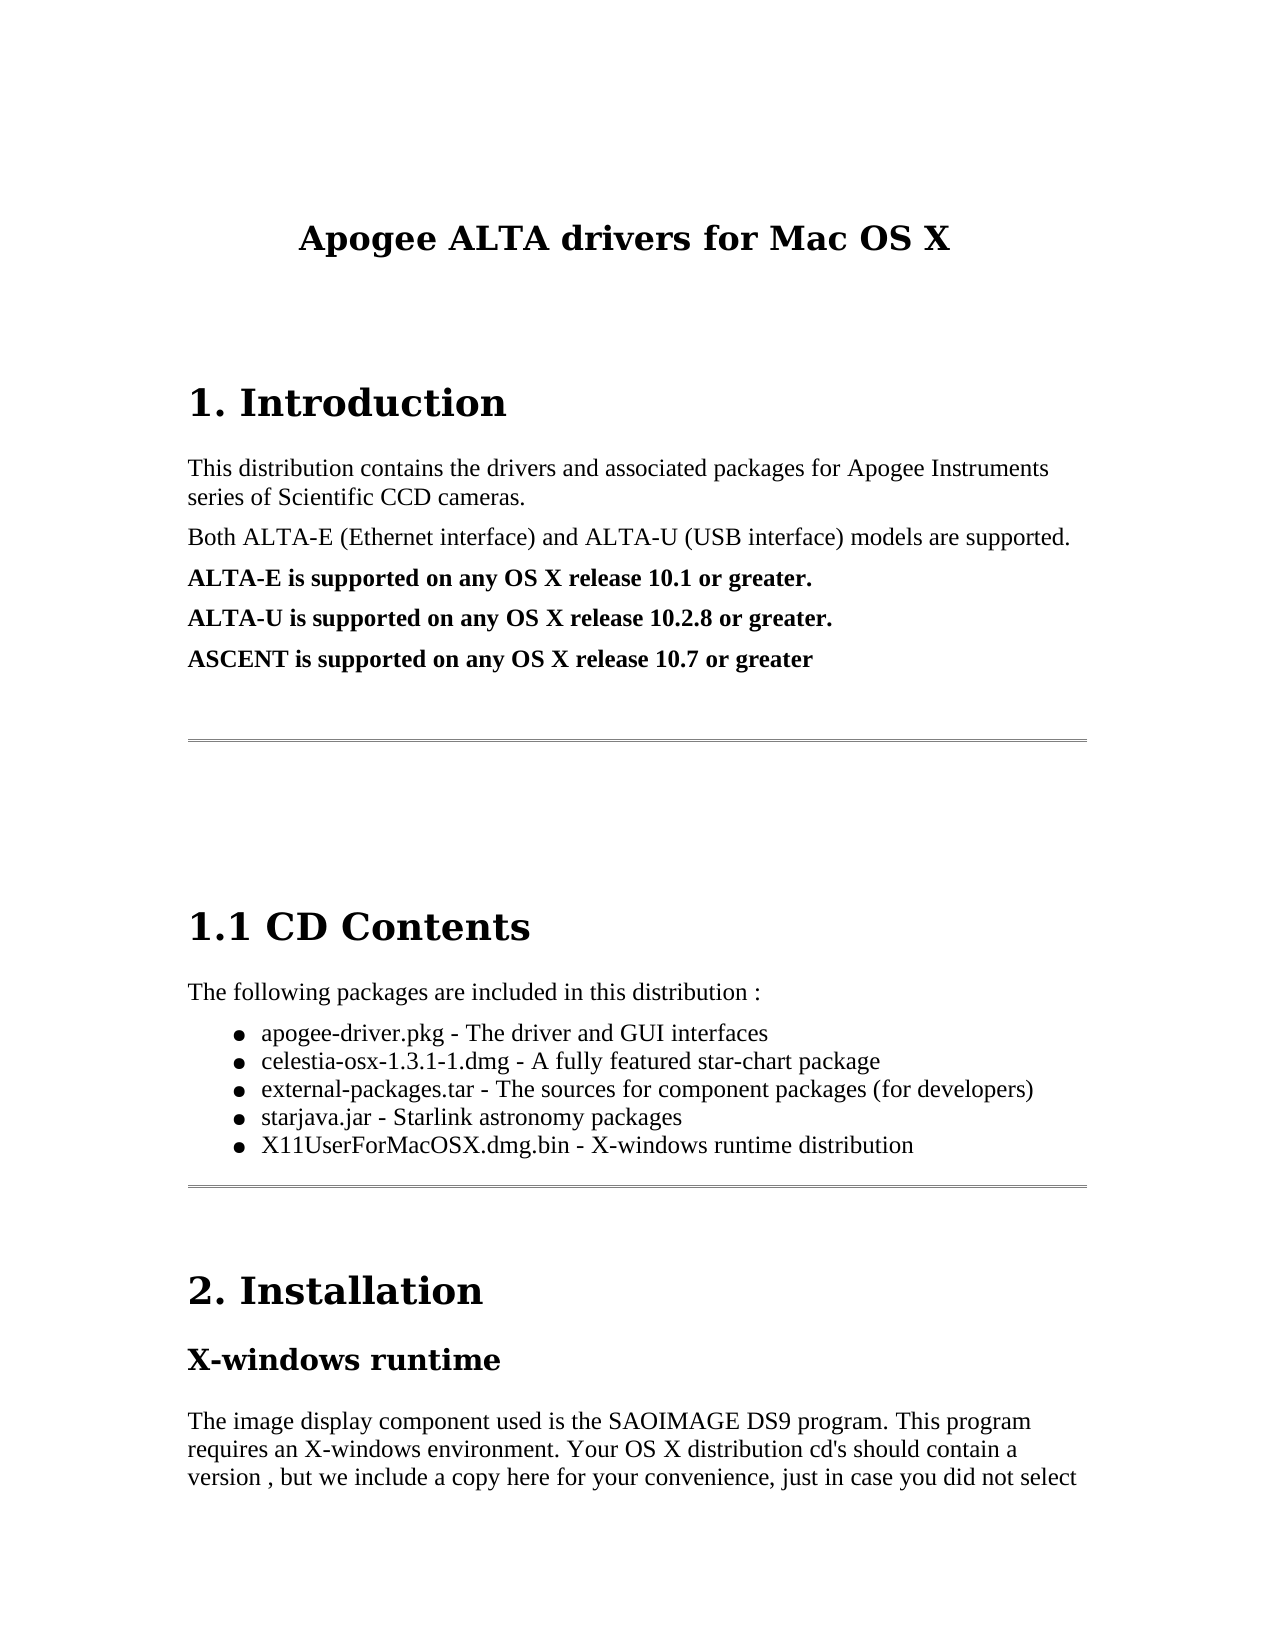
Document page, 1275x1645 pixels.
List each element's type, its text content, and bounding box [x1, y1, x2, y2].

list X11UserForMacOSX.dmg.bin - X-windows runtime distribution [232, 1131, 1087, 1159]
subtitle Apogee ALTA drivers for Mac OS X [187, 150, 1087, 351]
list celestia-osx-1.3.1-1.dmg - A fully featured star-chart package [232, 1047, 1087, 1075]
text Both ALTA-E (Ethernet interface) and ALTA-U (USB interface) models are supported. [187, 523, 1087, 551]
text ALTA-E is supported on any OS X release 10.1 or greater. [187, 563, 1087, 591]
subtitle 2. Installation [187, 1270, 1087, 1314]
list starjava.jar - Starlink astronomy packages [232, 1103, 1087, 1131]
subtitle 1.1 CD Contents [187, 905, 1087, 949]
list apogee-driver.pkg - The driver and GUI interfaces [232, 1019, 1087, 1047]
text ASCENT is supported on any OS X release 10.7 or greater [187, 644, 1087, 672]
text The following packages are included in this distribution : [187, 978, 1087, 1006]
text This distribution contains the drivers and associated packages for Apogee Instruments series of Scientific CCD cameras. [187, 454, 1087, 510]
text The image display component used is the SAOIMAGE DS9 program. This program requires an X-windows environment. Your OS X distribution cd's should contain a version , but we include a copy here for your convenience, just in case you did not select [187, 1407, 1087, 1491]
text ALTA-U is supported on any OS X release 10.2.8 or greater. [187, 604, 1087, 632]
subtitle X-windows runtime [187, 1343, 1087, 1377]
subtitle 1. Introduction [187, 381, 1087, 425]
list external-packages.tar - The sources for component packages (for developers) [232, 1075, 1087, 1103]
